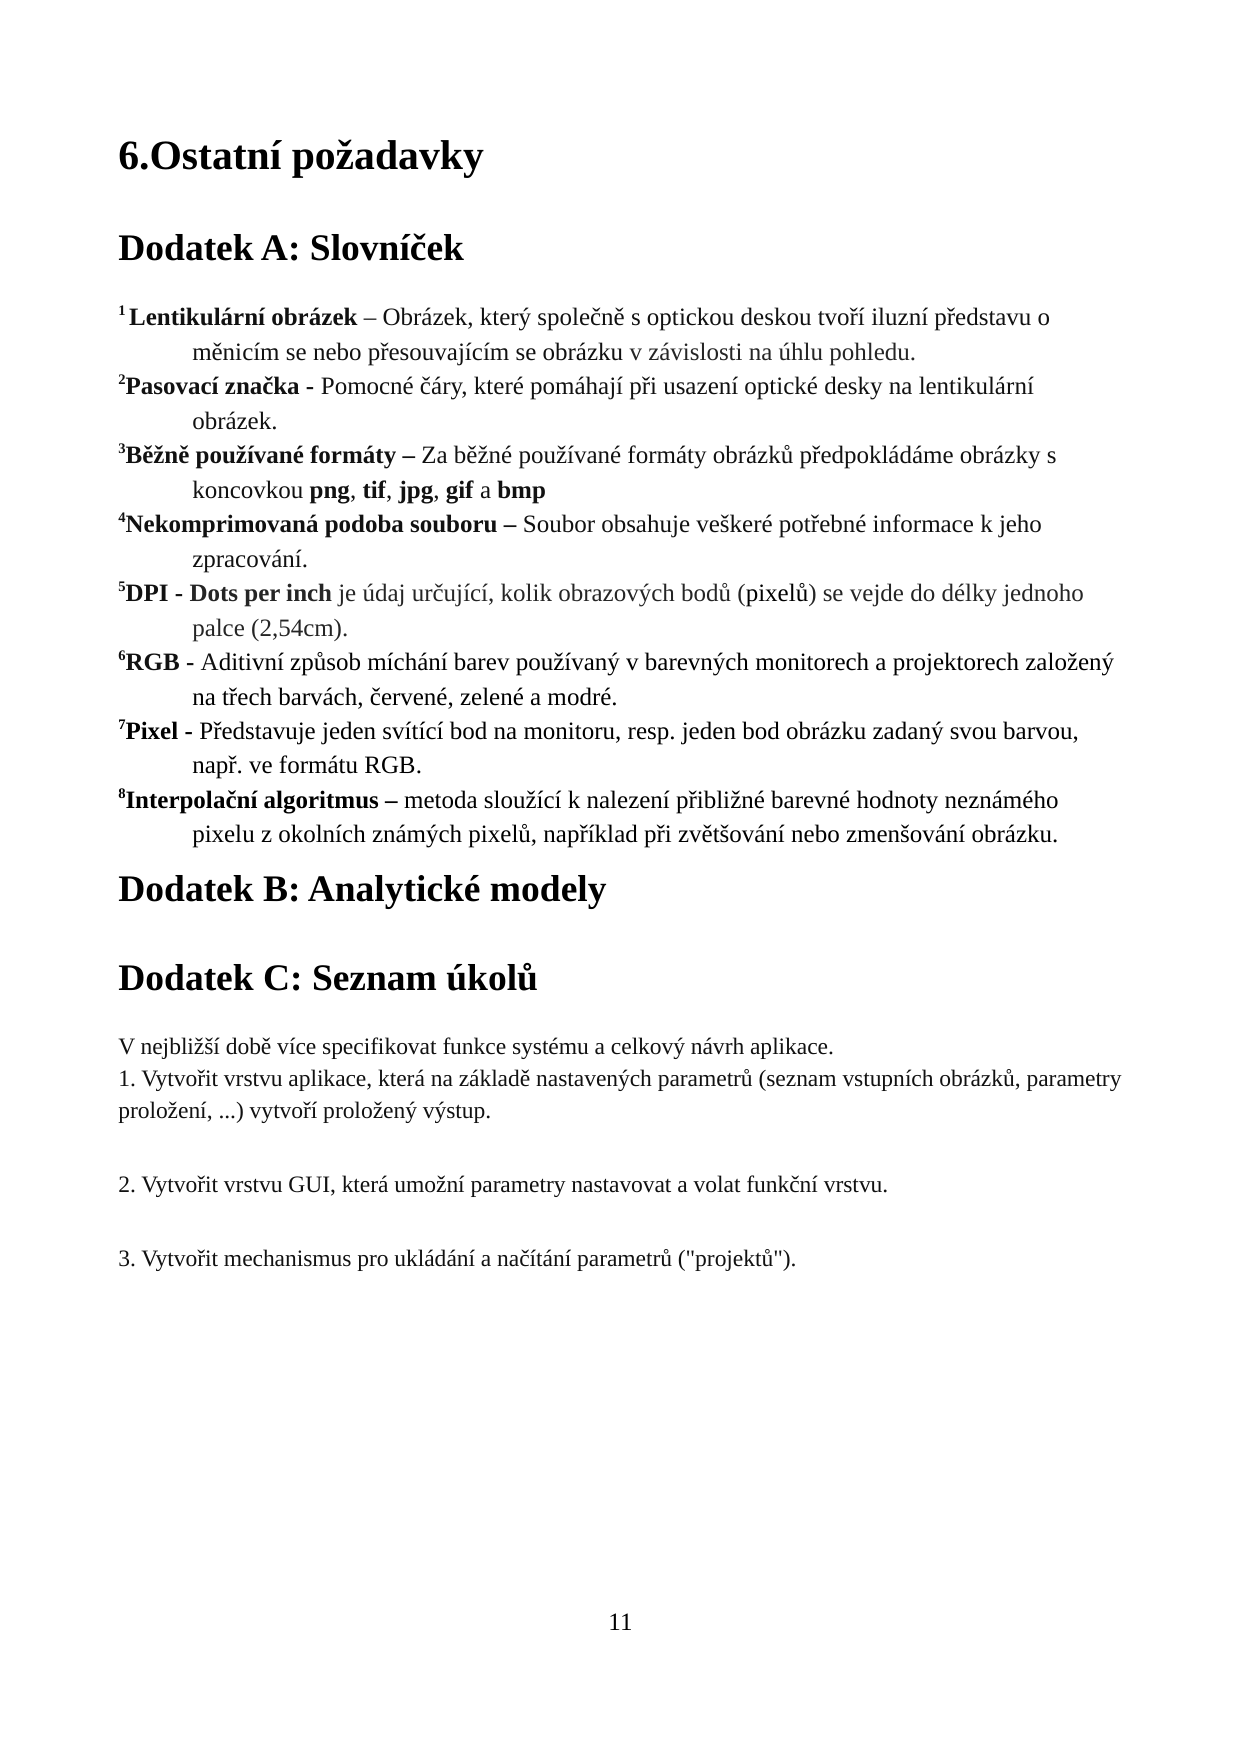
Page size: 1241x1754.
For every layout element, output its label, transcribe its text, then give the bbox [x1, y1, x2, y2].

text 2. Vytvořit vrstvu GUI, která umožní parametry nastavovat a volat funkční vrstvu. [118, 1170, 1122, 1197]
text V nejbližší době více specifikovat funkce systému a celkový návrh aplikace. [118, 1032, 1122, 1059]
text 4Nekomprimovaná podoba souboru – Soubor obsahuje veškeré potřebné informace k jeho zpracování. [118, 509, 1122, 572]
text 5DPI - Dots per inch je údaj určující, kolik obrazových bodů (pixelů) se vejde do délky jednoho palce (2,54cm). [118, 578, 1122, 641]
text 6.Ostatní požadavky [118, 131, 1122, 178]
text Dodatek A: Slovníček [118, 226, 1122, 269]
text 8Interpolační algoritmus – metoda sloužící k nalezení přibližné barevné hodnoty neznámého pixelu z okolních známých pixelů, například při zvětšování nebo zmenšování obrázku. [118, 785, 1122, 848]
text 7Pixel - Představuje jeden svítící bod na monitoru, resp. jeden bod obrázku zadaný svou barvou, např. ve formátu RGB. [118, 716, 1122, 779]
text 1 Lentikulární obrázek – Obrázek, který společně s optickou deskou tvoří iluzní představu o měnicím se nebo přesouvajícím se obrázku v závislosti na úhlu pohledu. [118, 302, 1122, 366]
text Dodatek C: Seznam úkolů [118, 956, 1122, 999]
text 6RGB - Aditivní způsob míchání barev používaný v barevných monitorech a projektorech založený na třech barvách, červené, zelené a modré. [118, 647, 1122, 710]
text 2Pasovací značka - Pomocné čáry, které pomáhají při usazení optické desky na lentikulární obrázek. [118, 371, 1122, 434]
text Dodatek B: Analytické modely [118, 866, 1122, 909]
text 3. Vytvořit mechanismus pro ukládání a načítání parametrů ("projektů"). [118, 1244, 1122, 1271]
text 1. Vytvořit vrstvu aplikace, která na základě nastavených parametrů (seznam vstupních obrázků, parametry proložení, ...) vytvoří proložený výstup. [118, 1064, 1122, 1124]
text 3Běžně používané formáty – Za běžné používané formáty obrázků předpokládáme obrázky s koncovkou png, tif, jpg, gif a bmp [118, 440, 1122, 503]
